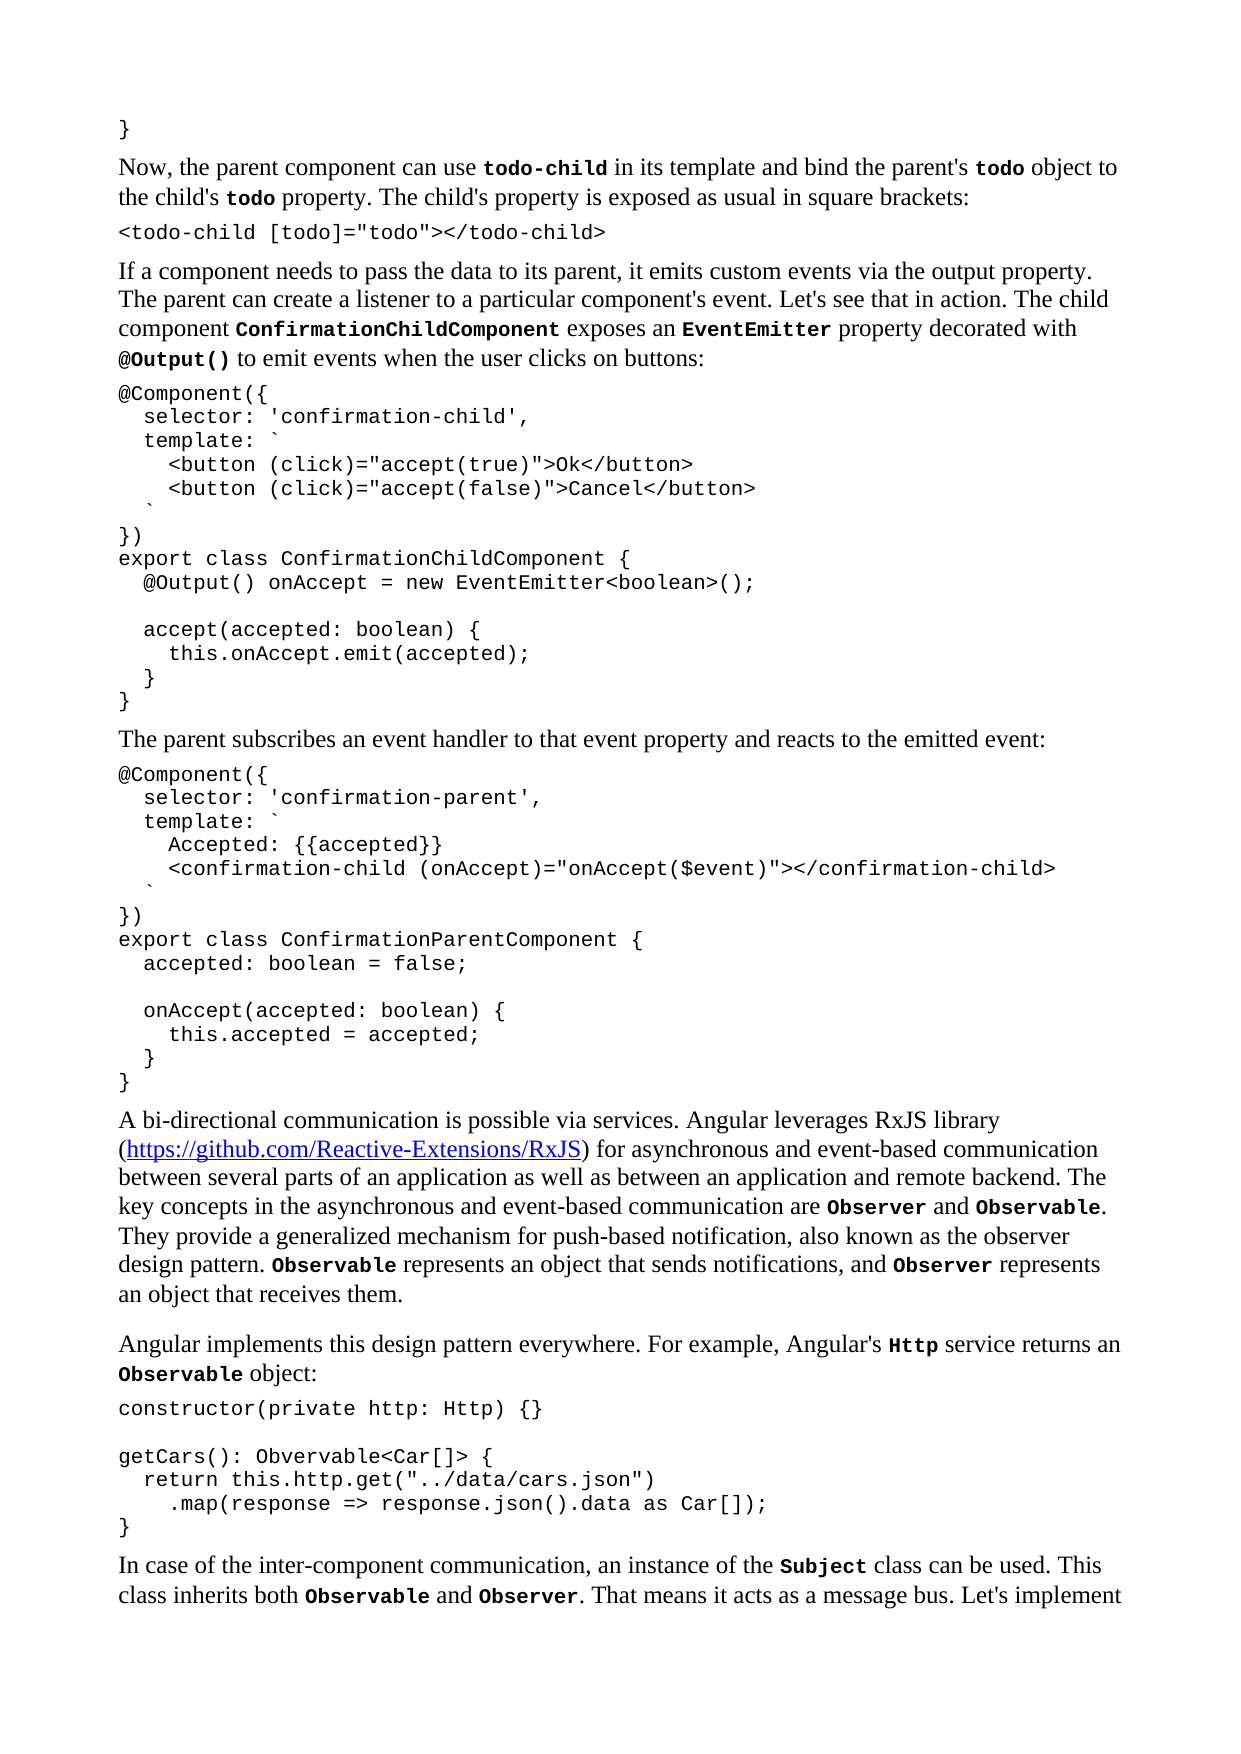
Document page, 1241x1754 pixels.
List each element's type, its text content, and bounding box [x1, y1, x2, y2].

text @Component({ selector: 'confirmation-parent', template: ` Accepted: {{accepted}} <confirmation-child (onAccept)="onAccept($event)"></confirmation-child> ` }) export class ConfirmationParentComponent { accepted: boolean = false; onAccept(accepted: boolean) { this.accepted = accepted; } } [118, 763, 1122, 1094]
text Now, the parent component can use todo-child in its template and bind the parent's todo object to the child's todo property. The child's property is exposed as usual in square brackets: [118, 152, 1122, 211]
text A bi-directional communication is possible via services. Angular leverages RxJS library (https://github.com/Reactive-Extensions/RxJS) for asynchronous and event-based communication between several parts of an application as well as between an application and remote backend. The key concepts in the asynchronous and event-based communication are Observer and Observable. They provide a generalized mechanism for push-based notification, also known as the observer design pattern. Observable represents an object that sends notifications, and Observer represents an object that receives them. [118, 1105, 1122, 1308]
text If a component needs to pass the data to its parent, it emits custom events via the output property. The parent can create a listener to a particular component's event. Let's see that in action. The child component ConfirmationChildComponent exposes an EventEmitter property decorated with @Output() to emit events when the user clicks on buttons: [118, 256, 1122, 372]
text @Component({ selector: 'confirmation-child', template: ` <button (click)="accept(true)">Ok</button> <button (click)="accept(false)">Cancel</button> ` }) export class ConfirmationChildComponent { @Output() onAccept = new EventEmitter<boolean>(); accept(accepted: boolean) { this.onAccept.emit(accepted); } } [118, 383, 1122, 714]
text Angular implements this design pattern everywhere. For example, Angular's Http service returns an Observable object: [118, 1329, 1122, 1388]
text constructor(private http: Http) {} getCars(): Obvervable<Car[]> { return this.http.get("../data/cars.json") .map(response => response.json().data as Car[]); } [118, 1398, 1122, 1540]
text } [118, 118, 1122, 142]
text <todo-child [todo]="todo"></todo-child> [118, 222, 1122, 245]
text The parent subscribes an event handler to that event property and reacts to the emitted event: [118, 724, 1122, 753]
text In case of the inter-component communication, an instance of the Subject class can be used. This class inherits both Observable and Observer. That means it acts as a message bus. Let's implement [118, 1551, 1122, 1610]
